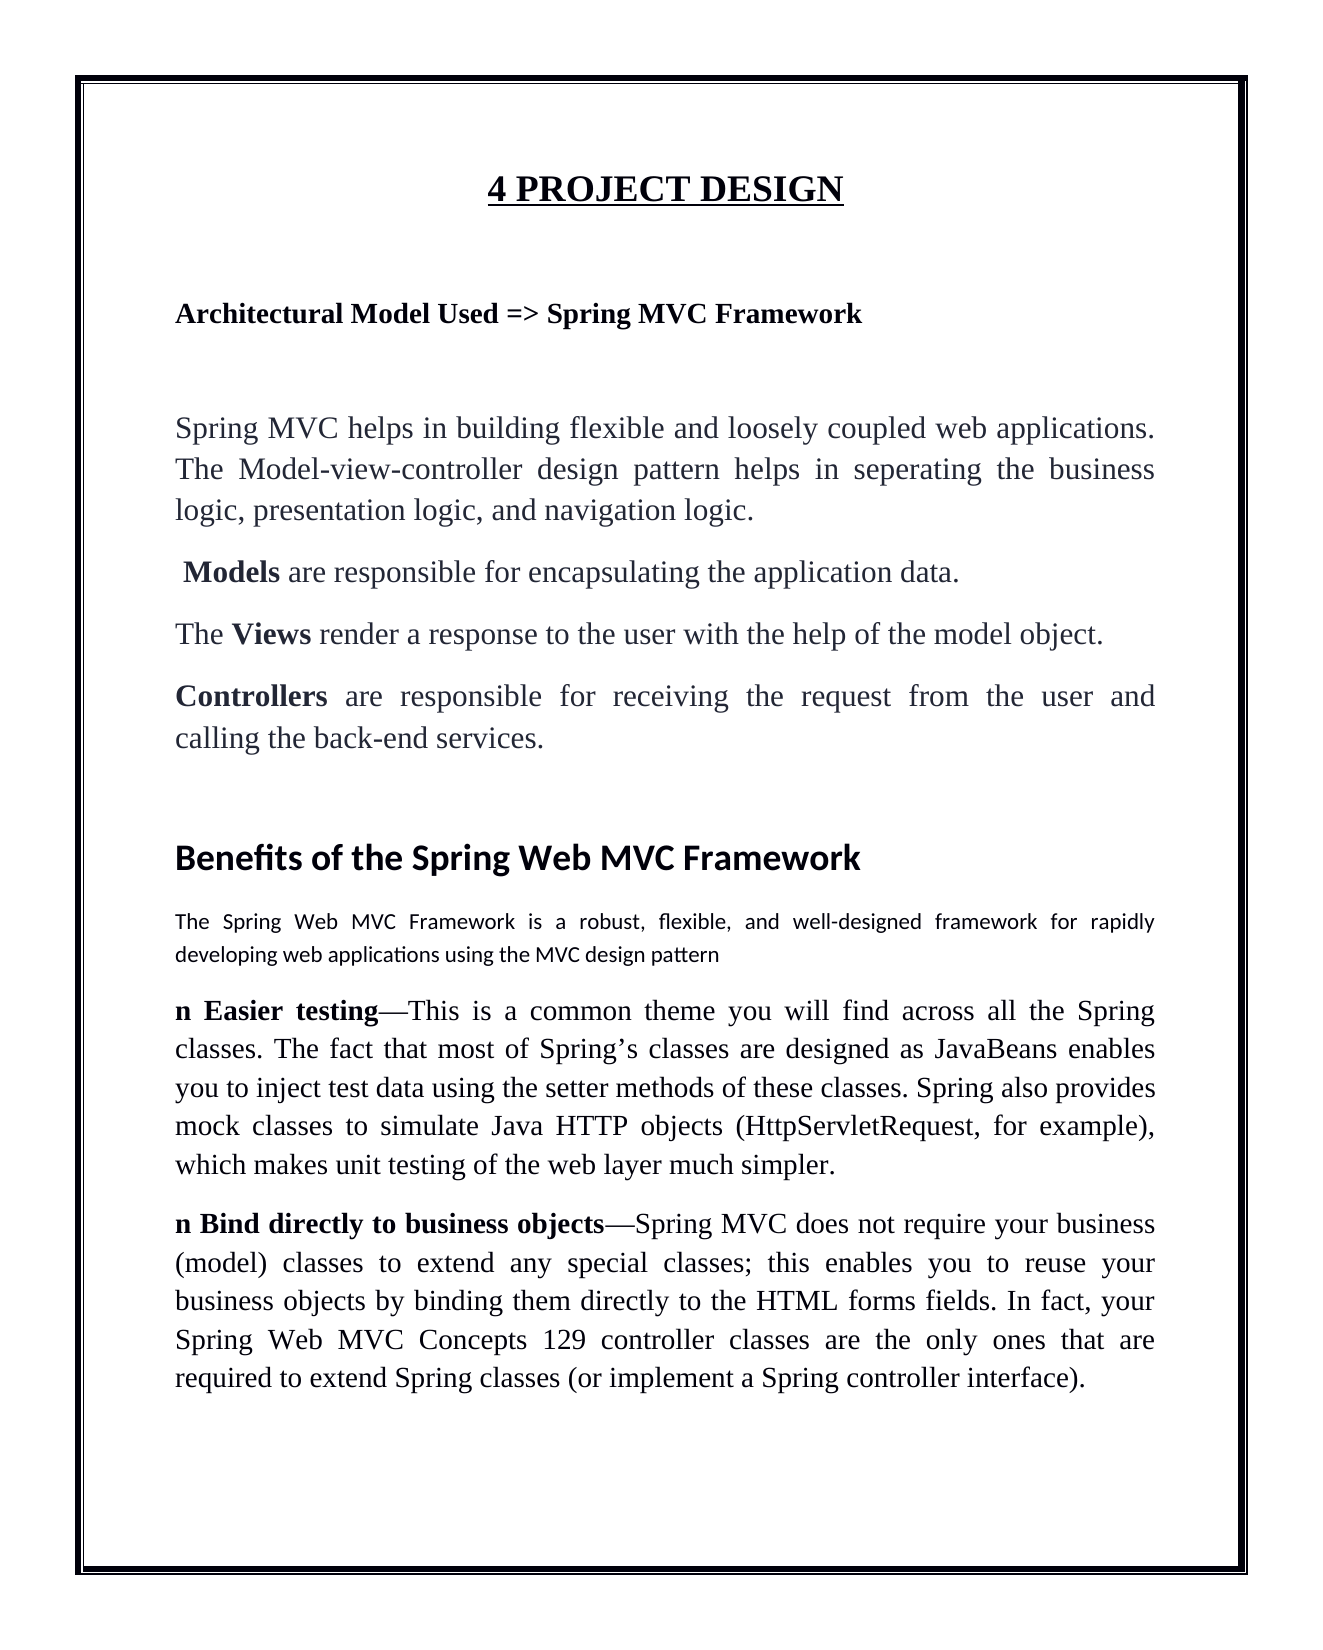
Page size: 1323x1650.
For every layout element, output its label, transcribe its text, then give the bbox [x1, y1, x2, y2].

text Architectural Model Used => Spring MVC Framework [175, 296, 1156, 330]
text Benefits of the Spring Web MVC Framework [175, 834, 1156, 880]
text The Views render a response to the user with the help of the model object. [175, 616, 1156, 651]
text 4 PROJECT DESIGN [175, 167, 1156, 210]
text Controllers are responsible for receiving the request from the user and calling the back-end services. [175, 678, 1156, 755]
text n Bind directly to business objects—Spring MVC does not require your business (model) classes to extend any special classes; this enables you to reuse your business objects by binding them directly to the HTML forms fields. In fact, your Spring Web MVC Concepts 129 controller classes are the only ones that are required to extend Spring classes (or implement a Spring controller interface). [175, 1206, 1156, 1394]
text n Easier testing—This is a common theme you will find across all the Spring classes. The fact that most of Spring’s classes are designed as JavaBeans enables you to inject test data using the setter methods of these classes. Spring also provides mock classes to simulate Java HTTP objects (HttpServletRequest, for example), which makes unit testing of the web layer much simpler. [175, 993, 1156, 1180]
text Models are responsible for encapsulating the application data. [175, 553, 1156, 589]
text The Spring Web MVC Framework is a robust, flexible, and well-designed framework for rapidly developing web applications using the MVC design pattern [175, 907, 1156, 968]
text Spring MVC helps in building flexible and loosely coupled web applications. The Model-view-controller design pattern helps in seperating the business logic, presentation logic, and navigation logic. [175, 409, 1156, 527]
